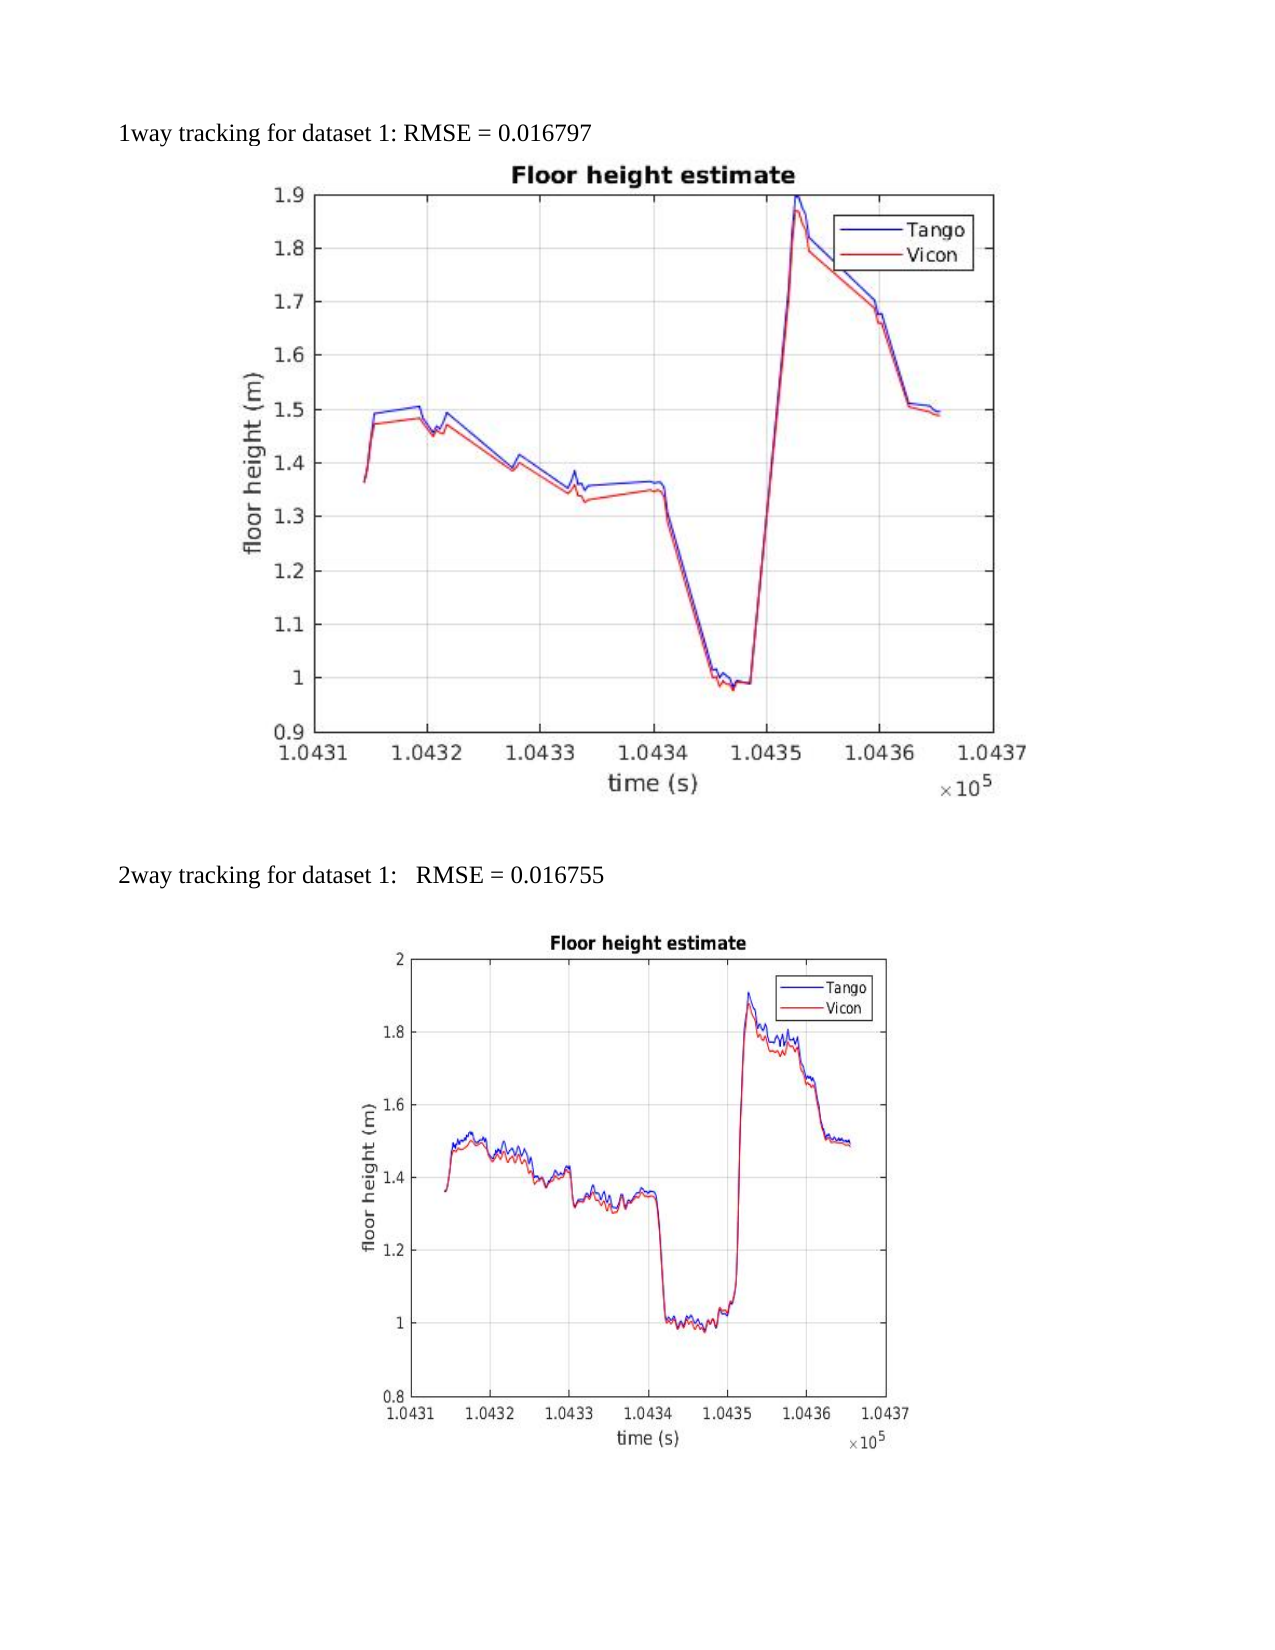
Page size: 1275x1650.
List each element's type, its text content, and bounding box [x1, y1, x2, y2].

text 2way tracking for dataset 1: RMSE = 0.016755 [118, 861, 1157, 889]
text 1way tracking for dataset 1: RMSE = 0.016797 [118, 118, 1157, 147]
picture [331, 918, 944, 1455]
picture [200, 146, 1075, 804]
